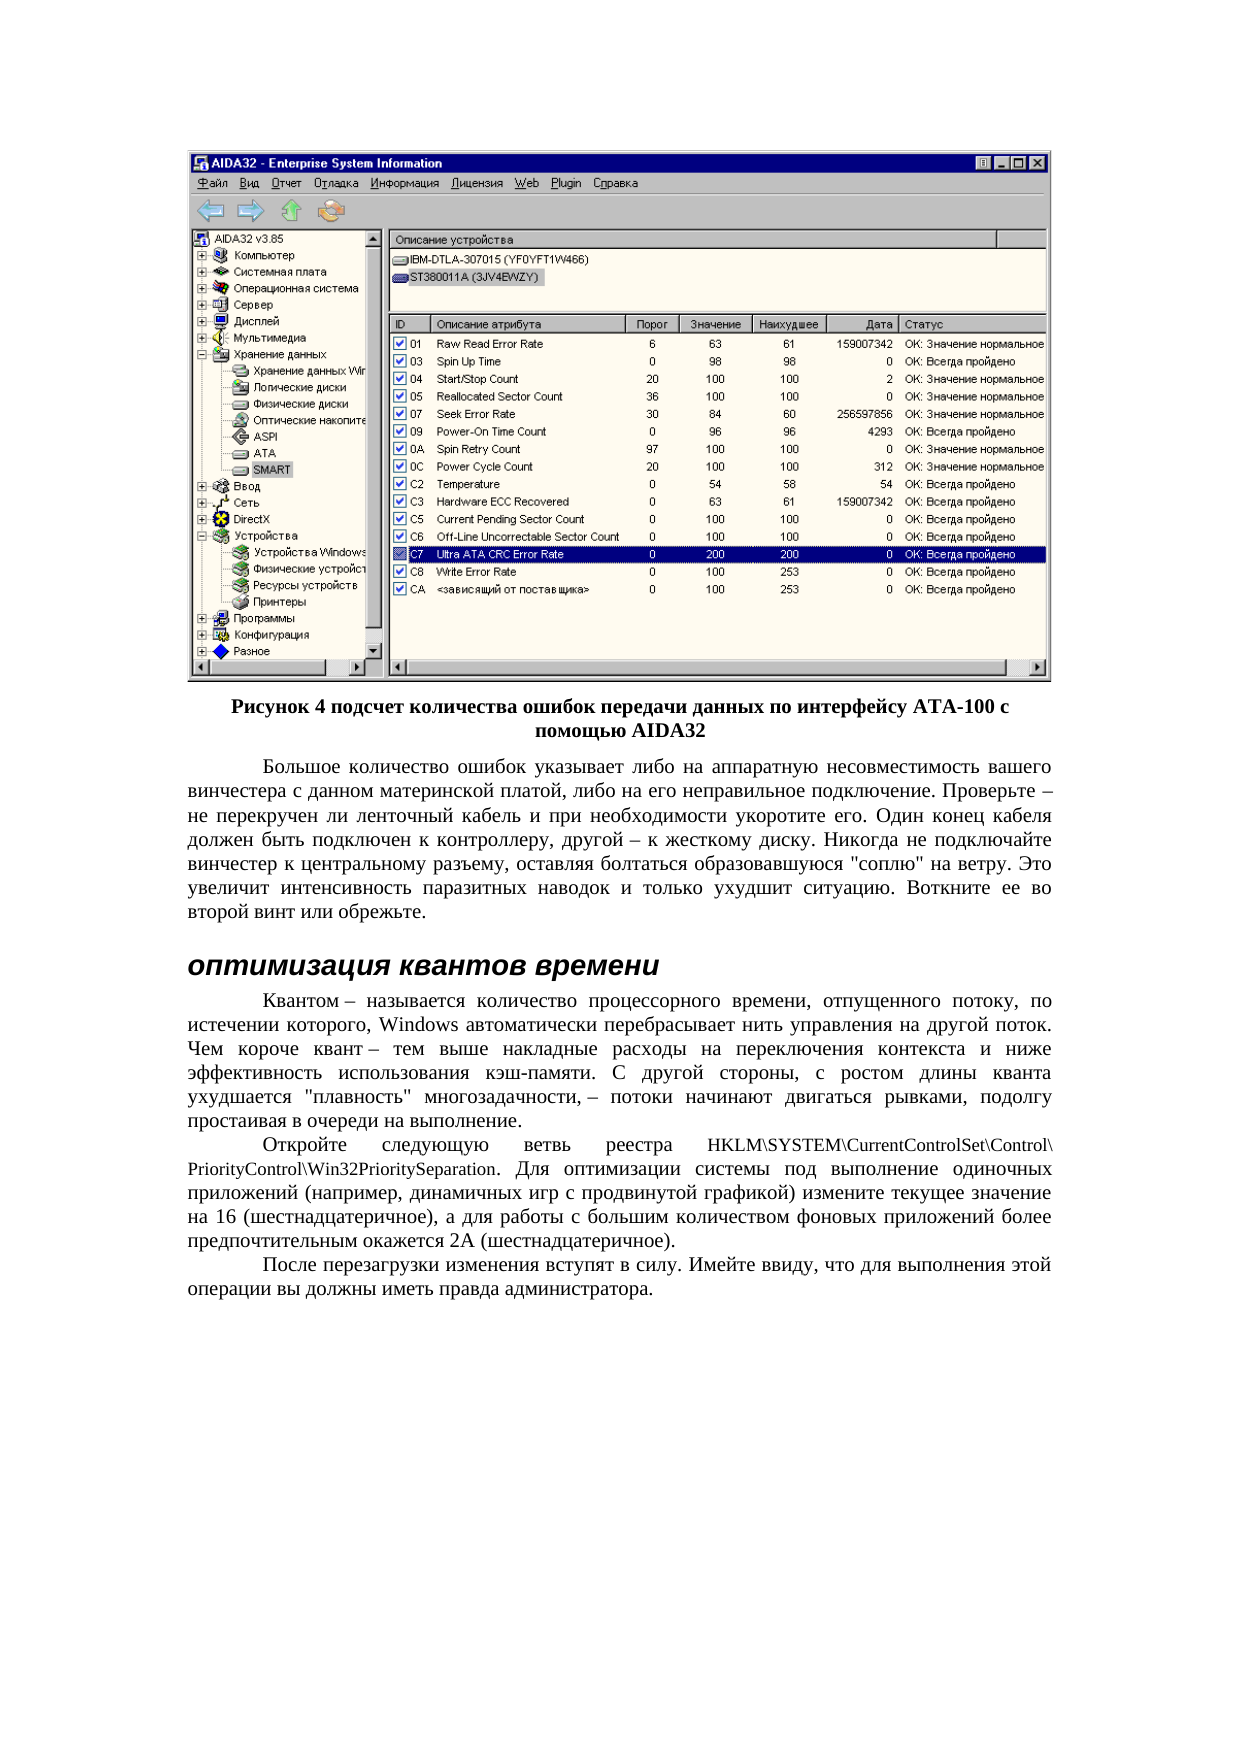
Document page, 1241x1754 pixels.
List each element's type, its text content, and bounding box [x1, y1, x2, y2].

subtitle оптимизация квантов времени [187, 948, 1053, 981]
text Откройте следующую ветвь реестра HKLM\SYSTEM\CurrentControlSet\Control\PriorityControl\Win32PrioritySeparation. Для оптимизации системы под выполнение одиночных приложений (например, динамичных игр с продвинутой графикой) измените текущее значение на 16 (шестнадцатеричное), а для работы с большим количеством фоновых приложений более предпочтительным окажется 2A (шестнадцатеричное). [187, 1132, 1053, 1252]
text Большое количество ошибок указывает либо на аппаратную несовместимость вашего винчестера с данном материнской платой, либо на его неправильное подключение. Проверьте – не перекручен ли ленточный кабель и при необходимости укоротите его. Один конец кабеля должен быть подключен к контроллеру, другой – к жесткому диску. Никогда не подключайте винчестер к центральному разъему, оставляя болтаться образовавшуюся "соплю" на ветру. Это увеличит интенсивность паразитных наводок и только ухудшит ситуацию. Воткните ее во второй винт или обрежьте. [187, 754, 1053, 923]
text После перезагрузки изменения вступят в силу. Имейте ввиду, что для выполнения этой операции вы должны иметь правда администратора. [187, 1252, 1053, 1300]
text Рисунок 4 подсчет количества ошибок передачи данных по интерфейсу ATA-100 с помощью AIDA32 [187, 694, 1053, 742]
text Квантом – называется количество процессорного времени, отпущенного потоку, по истечении которого, Windows автоматически перебрасывает нить управления на другой поток. Чем короче квант – тем выше накладные расходы на переключения контекста и ниже эффективность использования кэш-памяти. С другой стороны, с ростом длины кванта ухудшается "плавность" многозадачности, – потоки начинают двигаться рывками, подолгу простаивая в очереди на выполнение. [187, 988, 1053, 1132]
picture [187, 150, 1052, 682]
